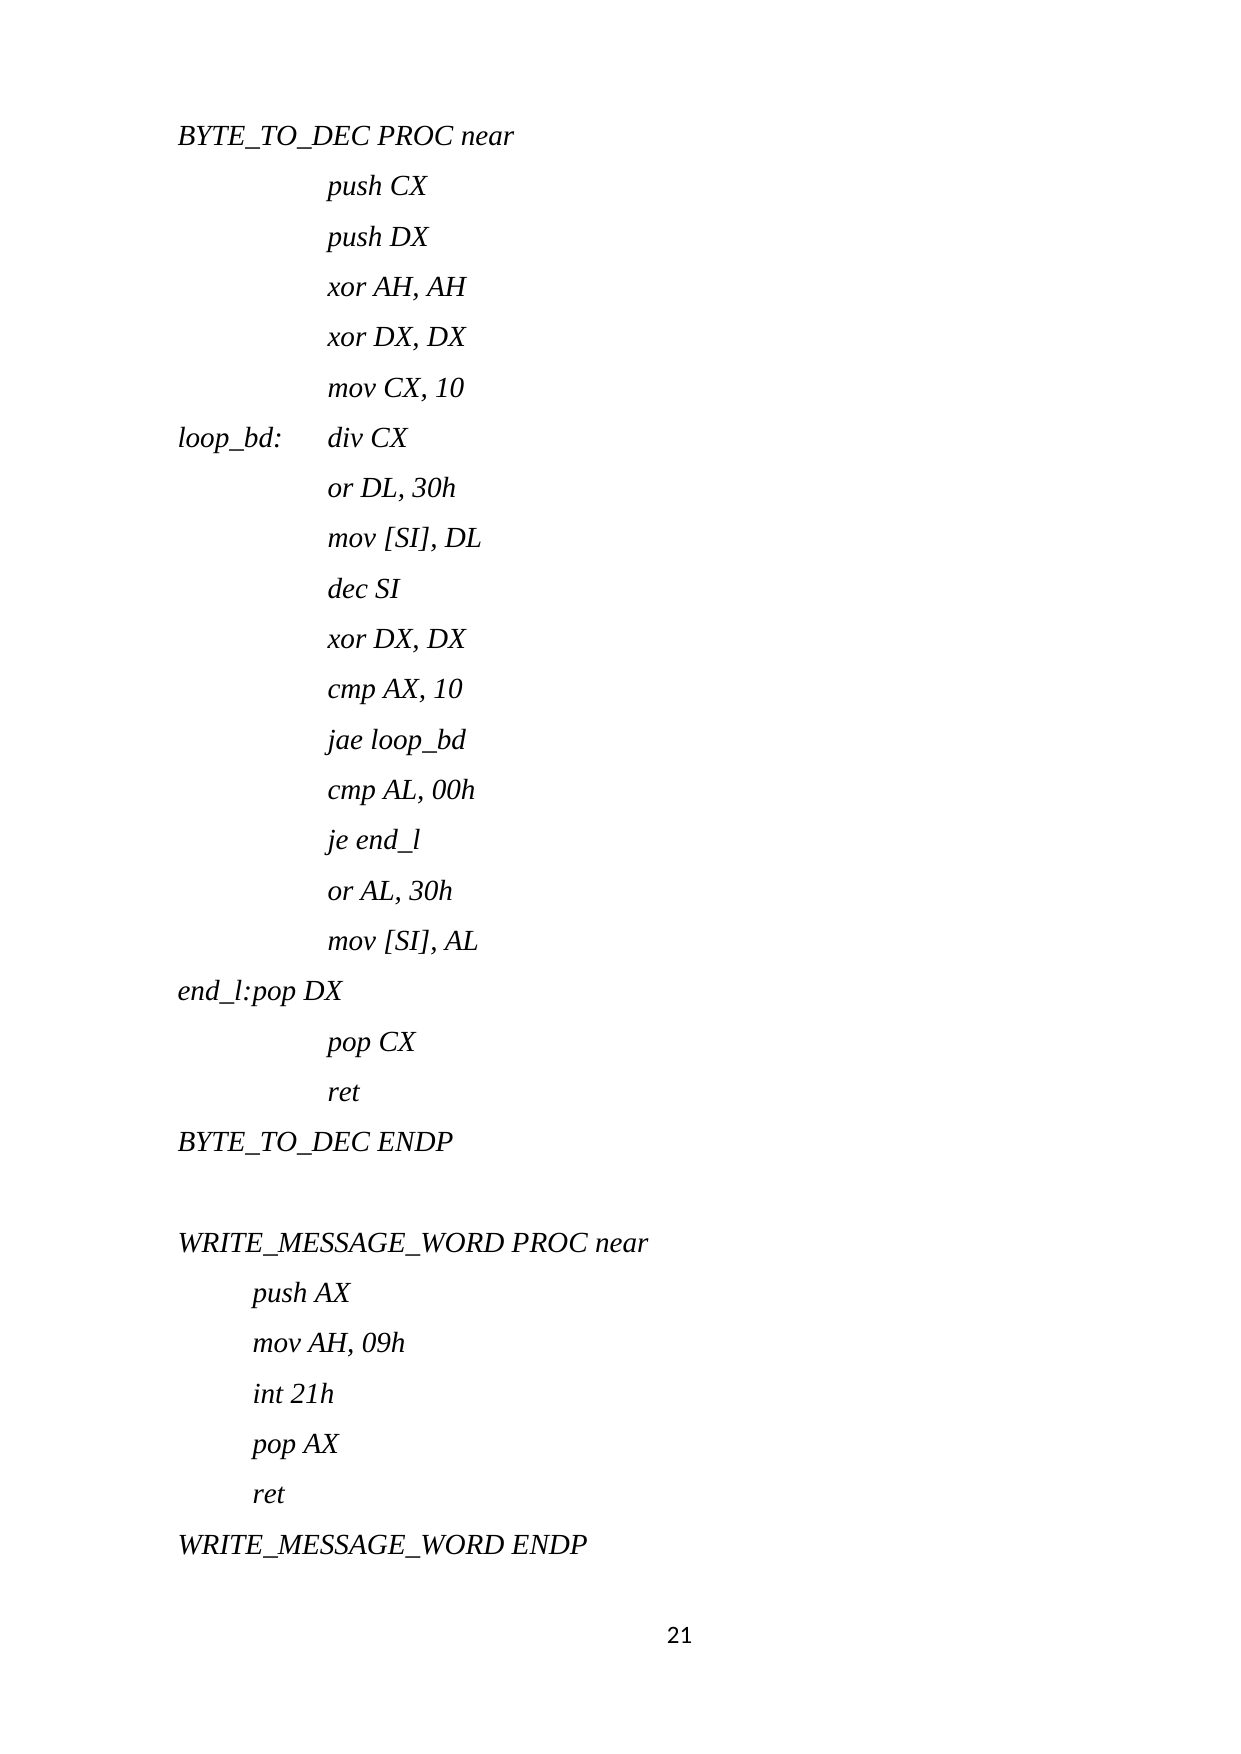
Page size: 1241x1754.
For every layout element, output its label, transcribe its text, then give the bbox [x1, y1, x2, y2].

text mov AH, 09h [177, 1326, 1181, 1359]
text BYTE_TO_DEC PROC near [177, 118, 1181, 152]
text end_l: pop DX [177, 973, 1181, 1007]
text loop_bd: div CX [177, 420, 1181, 453]
text xor DX, DX [177, 319, 1181, 353]
text WRITE_MESSAGE_WORD PROC near [177, 1225, 1181, 1258]
text cmp AX, 10 [177, 672, 1181, 705]
text push CX [177, 168, 1181, 202]
text or DL, 30h [177, 470, 1181, 504]
text mov [SI], AL [177, 923, 1181, 957]
text WRITE_MESSAGE_WORD ENDP [177, 1527, 1181, 1560]
text xor DX, DX [177, 621, 1181, 655]
text xor AH, AH [177, 269, 1181, 303]
text push AX [177, 1275, 1181, 1309]
text pop AX [177, 1426, 1181, 1460]
text or AL, 30h [177, 873, 1181, 906]
text ret [177, 1074, 1181, 1108]
text push DX [177, 219, 1181, 252]
text mov CX, 10 [177, 370, 1181, 403]
text mov [SI], DL [177, 521, 1181, 554]
text int 21h [177, 1376, 1181, 1409]
text ret [177, 1477, 1181, 1510]
text BYTE_TO_DEC ENDP [177, 1124, 1181, 1158]
text cmp AL, 00h [177, 772, 1181, 806]
text pop CX [177, 1024, 1181, 1057]
text je end_l [177, 822, 1181, 856]
text dec SI [177, 571, 1181, 604]
text jae loop_bd [177, 722, 1181, 755]
